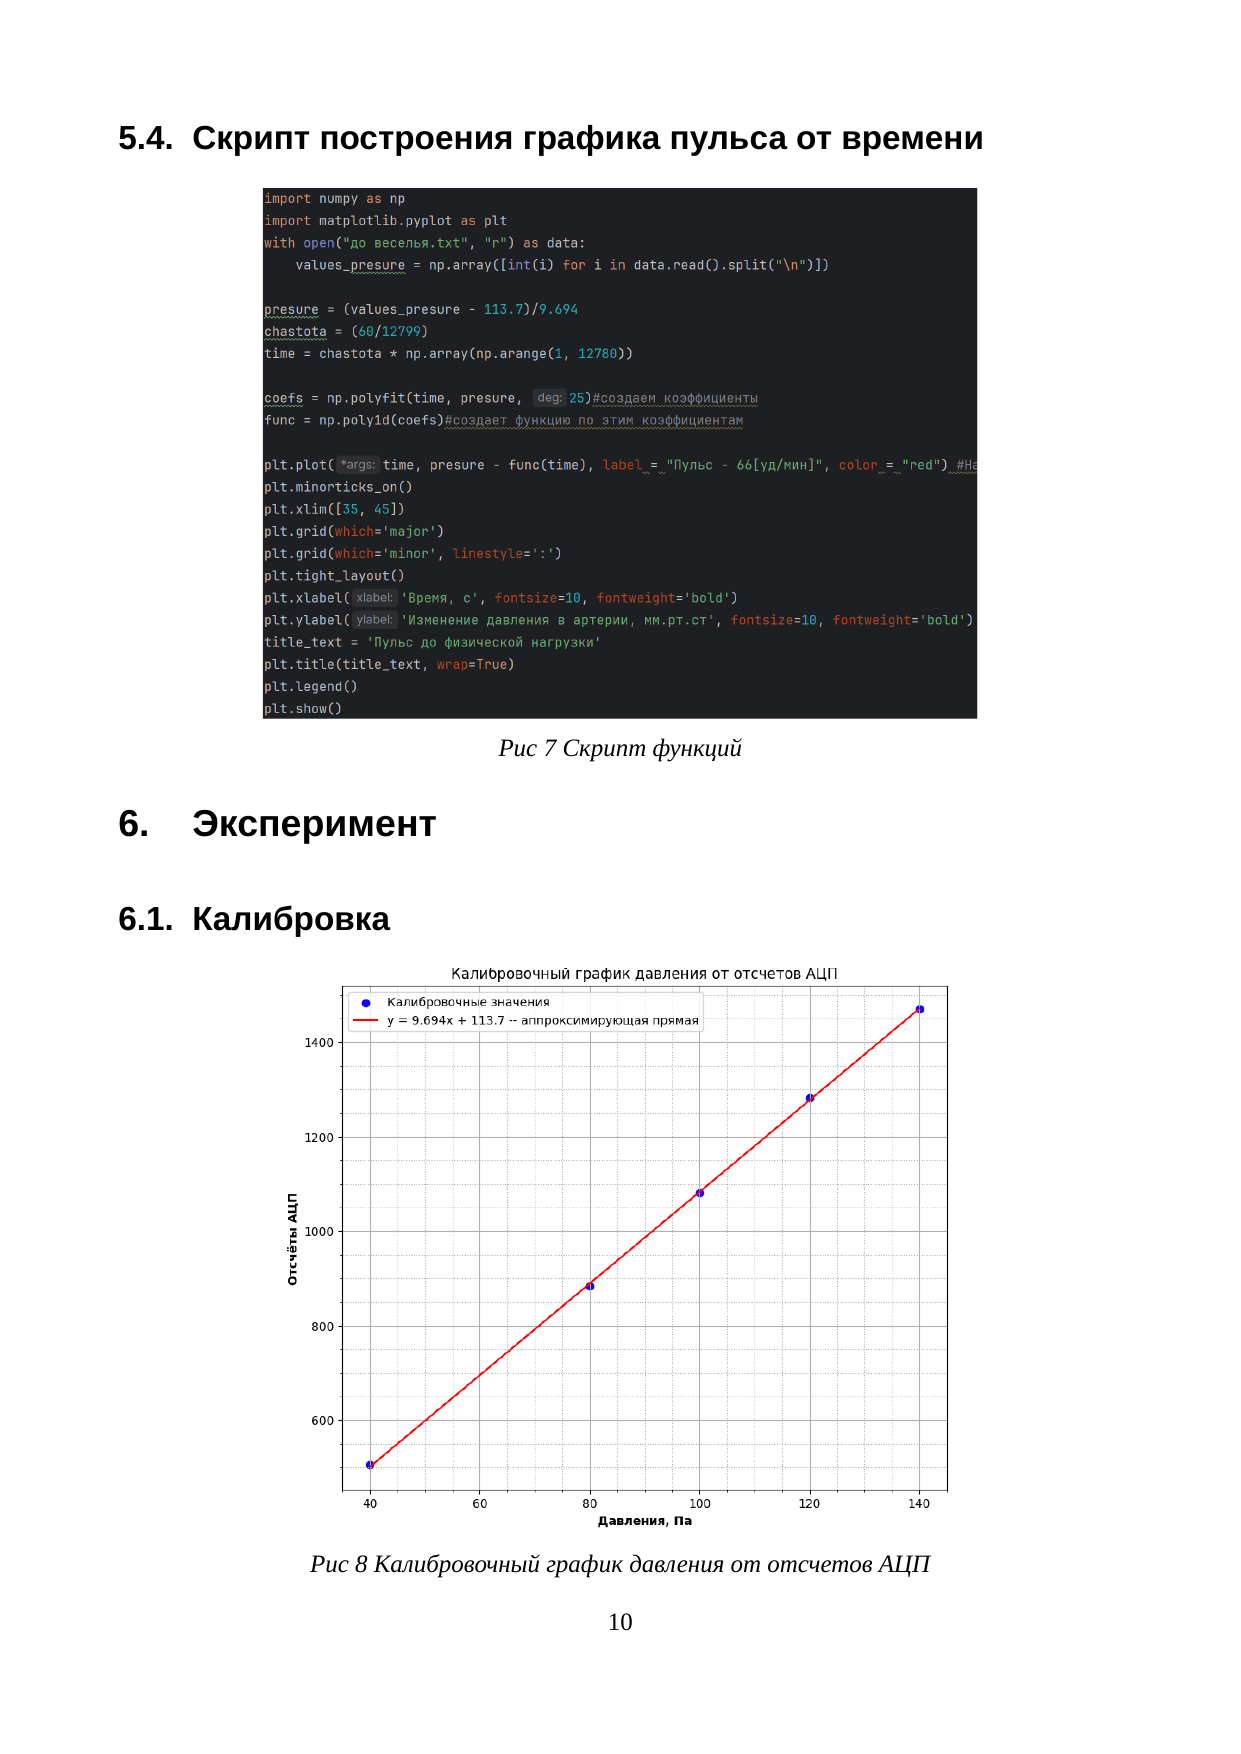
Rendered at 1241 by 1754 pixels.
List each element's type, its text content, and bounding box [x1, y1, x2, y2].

picture [278, 968, 962, 1535]
subtitle Скрипт построения графика пульса от времени [118, 118, 1122, 157]
text Рис 7 Скрипт функций [118, 733, 1122, 761]
subtitle Эксперимент [118, 801, 1122, 844]
picture [262, 188, 978, 719]
text Рис 8 Калибровочный график давления от отсчетов АЦП [118, 1549, 1122, 1577]
subtitle Калибровка [118, 899, 1122, 937]
